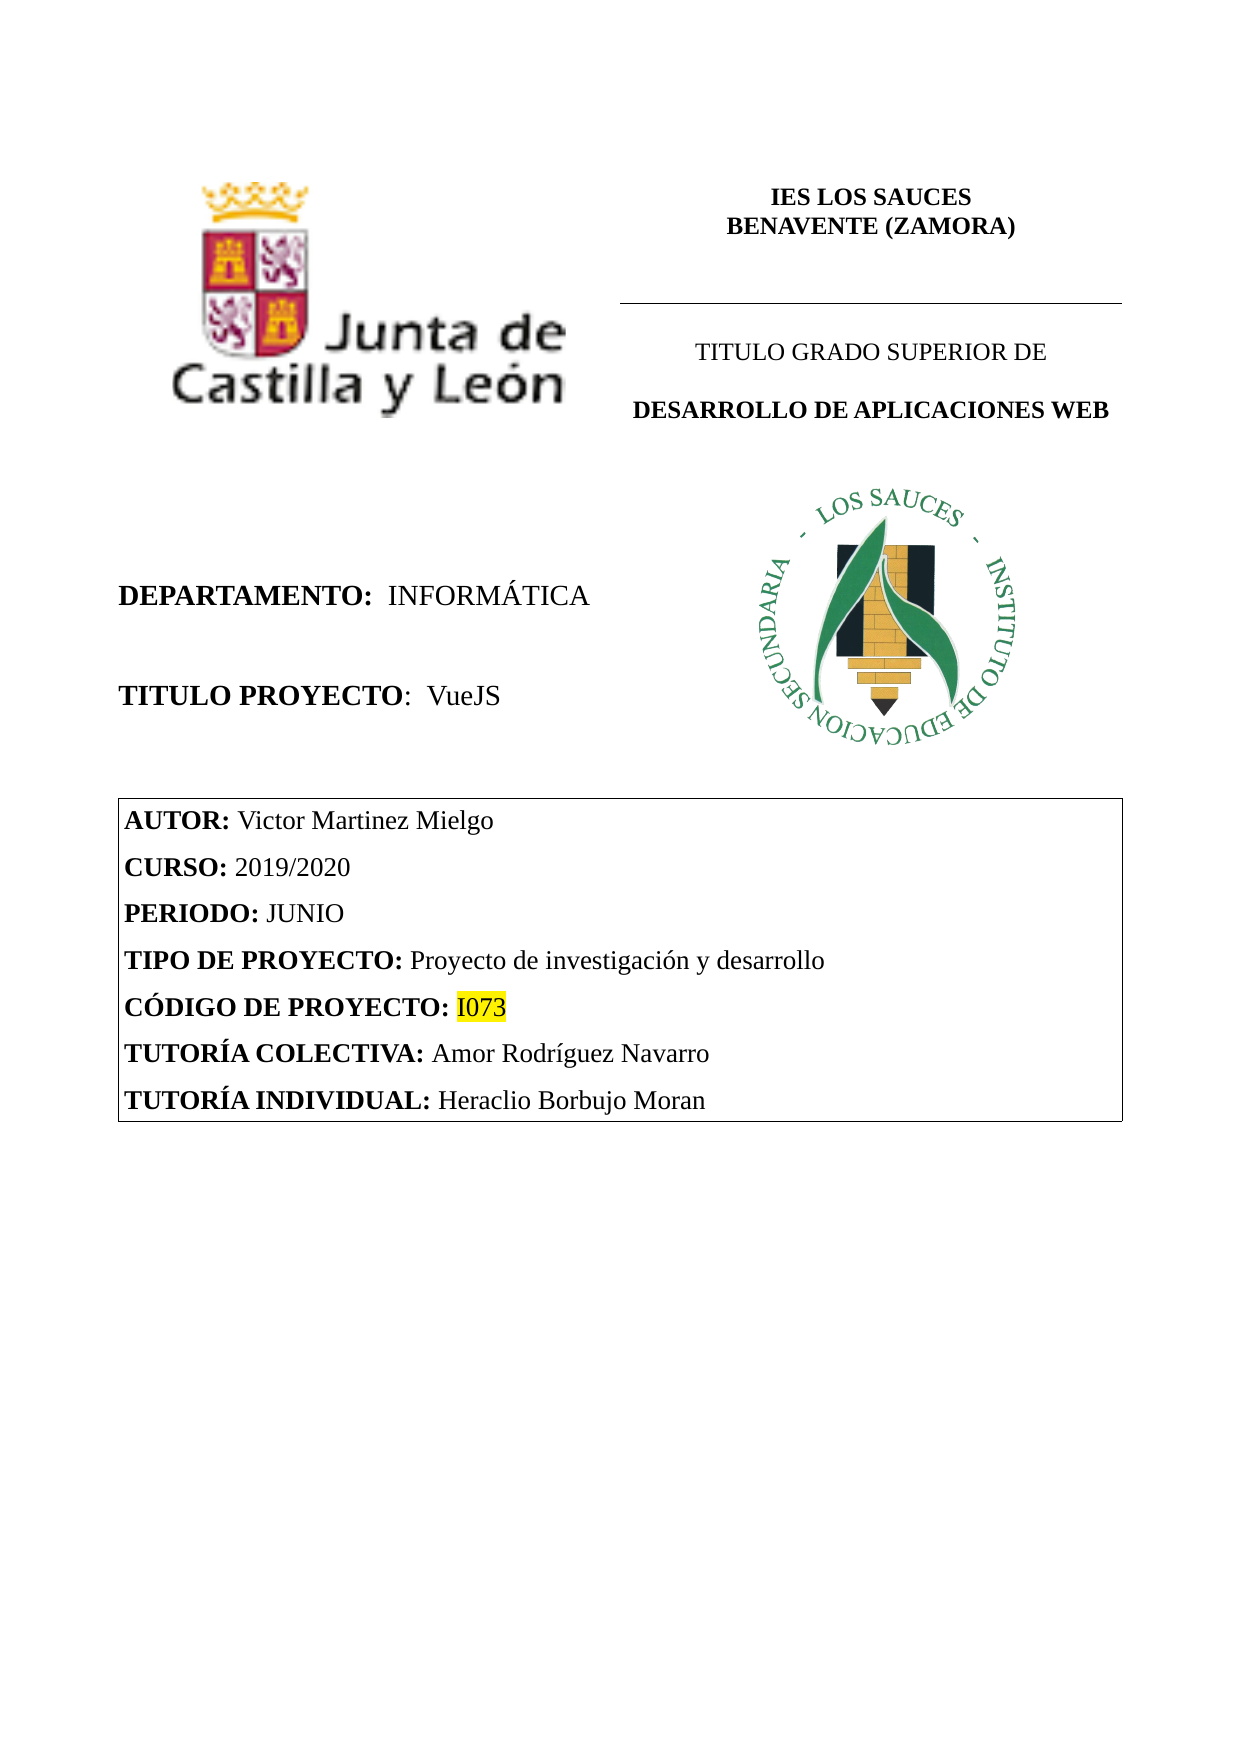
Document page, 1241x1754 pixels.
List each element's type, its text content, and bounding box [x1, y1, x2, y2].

table_header AUTOR: Victor Martinez Mielgo CURSO: 2019/2020 PERIODO: JUNIO TIPO DE PROYECTO: Proyecto de investigación y desarrollo CÓDIGO DE PROYECTO: I073 TUTORÍA COLECTIVA: Amor Rodríguez Navarro TUTORÍA INDIVIDUAL: Heraclio Borbujo Moran [119, 799, 1122, 1121]
text TITULO PROYECTO: VueJS [118, 678, 733, 712]
picture [172, 182, 566, 418]
table_header [118, 176, 620, 303]
table_cell [118, 303, 620, 429]
table_cell TITULO GRADO SUPERIOR DE DESARROLLO DE APLICACIONES WEB [620, 304, 1122, 429]
text [1053, 678, 1122, 712]
table_header IES LOS SAUCES BENAVENTE (ZAMORA) [620, 176, 1122, 303]
text DEPARTAMENTO: INFORMÁTICA [118, 578, 733, 611]
picture [733, 462, 1053, 763]
text [1053, 578, 1122, 611]
